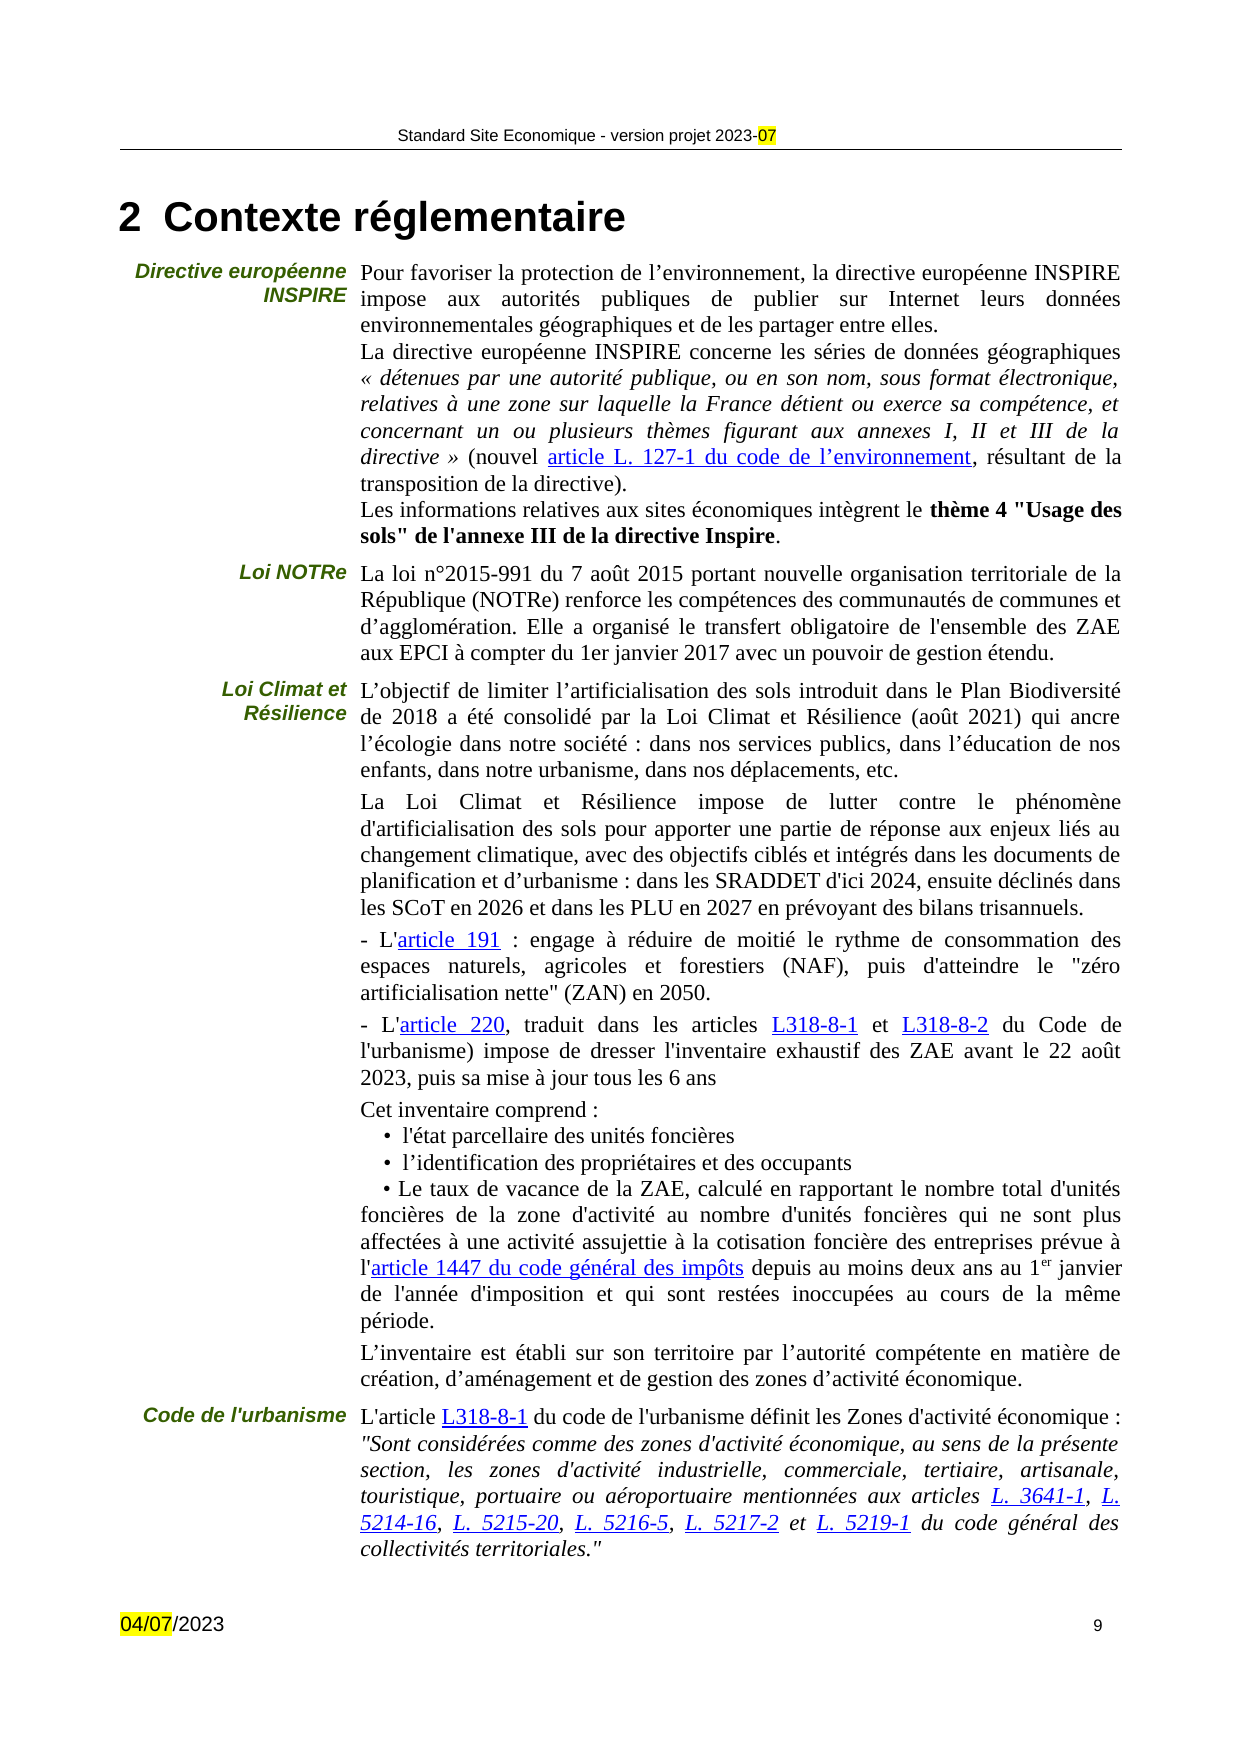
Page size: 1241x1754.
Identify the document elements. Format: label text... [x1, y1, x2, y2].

subtitle Contexte réglementaire [118, 193, 1122, 241]
table_cell L’objectif de limiter l’artificialisation des sols introduit dans le Plan Biodiversité de 2018 a été consolidé par la Loi Climat et Résilience (août 2021) qui ancre l’écologie dans notre société : dans nos services publics, dans l’éducation de nos enfants, dans notre urbanisme, dans nos déplacements, etc. La Loi Climat et Résilience impose de lutter contre le phénomène d'artificialisation des sols pour apporter une partie de réponse aux enjeux liés au changement climatique, avec des objectifs ciblés et intégrés dans les documents de planification et d’urbanisme : dans les SRADDET d'ici 2024, ensuite déclinés dans les SCoT en 2026 et dans les PLU en 2027 en prévoyant des bilans trisannuels. - L'article 191 : engage à réduire de moitié le rythme de consommation des espaces naturels, agricoles et forestiers (NAF), puis d'atteindre le "zéro artificialisation nette" (ZAN) en 2050. - L'article 220, traduit dans les articles L318-8-1 et L318-8-2 du Code de l'urbanisme) impose de dresser l'inventaire exhaustif des ZAE avant le 22 août 2023, puis sa mise à jour tous les 6 ans Cet inventaire comprend : • l'état parcellaire des unités foncières • l’identification des propriétaires et des occupants • Le taux de vacance de la ZAE, calculé en rapportant le nombre total d'unités foncières de la zone d'activité au nombre d'unités foncières qui ne sont plus affectées à une activité assujettie à la cotisation foncière des entreprises prévue à l'article 1447 du code général des impôts depuis au moins deux ans au 1er janvier de l'année d'imposition et qui sont restées inoccupées au cours de la même période. L’inventaire est établi sur son territoire par l’autorité compétente en matière de création, d’aménagement et de gestion des zones d’activité économique. [354, 671, 1122, 1398]
table_header Pour favoriser la protection de l’environnement, la directive européenne INSPIRE impose aux autorités publiques de publier sur Internet leurs données environnementales géographiques et de les partager entre elles. La directive européenne INSPIRE concerne les séries de données géographiques « détenues par une autorité publique, ou en son nom, sous format électronique, relatives à une zone sur laquelle la France détient ou exerce sa compétence, et concernant un ou plusieurs thèmes figurant aux annexes I, II et III de la directive » (nouvel article L. 127-1 du code de l’environnement, résultant de la transposition de la directive). Les informations relatives aux sites économiques intègrent le thème 4 "Usage des sols" de l'annexe III de la directive Inspire. [354, 253, 1122, 554]
table_cell L'article L318-8-1 du code de l'urbanisme définit les Zones d'activité économique : "Sont considérées comme des zones d'activité économique, au sens de la présente section, les zones d'activité industrielle, commerciale, tertiaire, artisanale, touristique, portuaire ou aéroportuaire mentionnées aux articles L. 3641-1, L. 5214-16, L. 5215-20, L. 5216-5, L. 5217-2 et L. 5219-1 du code général des collectivités territoriales." [354, 1398, 1122, 1567]
table_cell Loi NOTRe [118, 554, 354, 671]
table_cell Loi Climat et Résilience [118, 671, 354, 1398]
table_cell La loi n°2015-991 du 7 août 2015 portant nouvelle organisation territoriale de la République (NOTRe) renforce les compétences des communautés de communes et d’agglomération. Elle a organisé le transfert obligatoire de l'ensemble des ZAE aux EPCI à compter du 1er janvier 2017 avec un pouvoir de gestion étendu. [354, 554, 1122, 671]
table_header Directive européenne INSPIRE [118, 253, 354, 554]
table_cell Code de l'urbanisme [118, 1398, 354, 1567]
